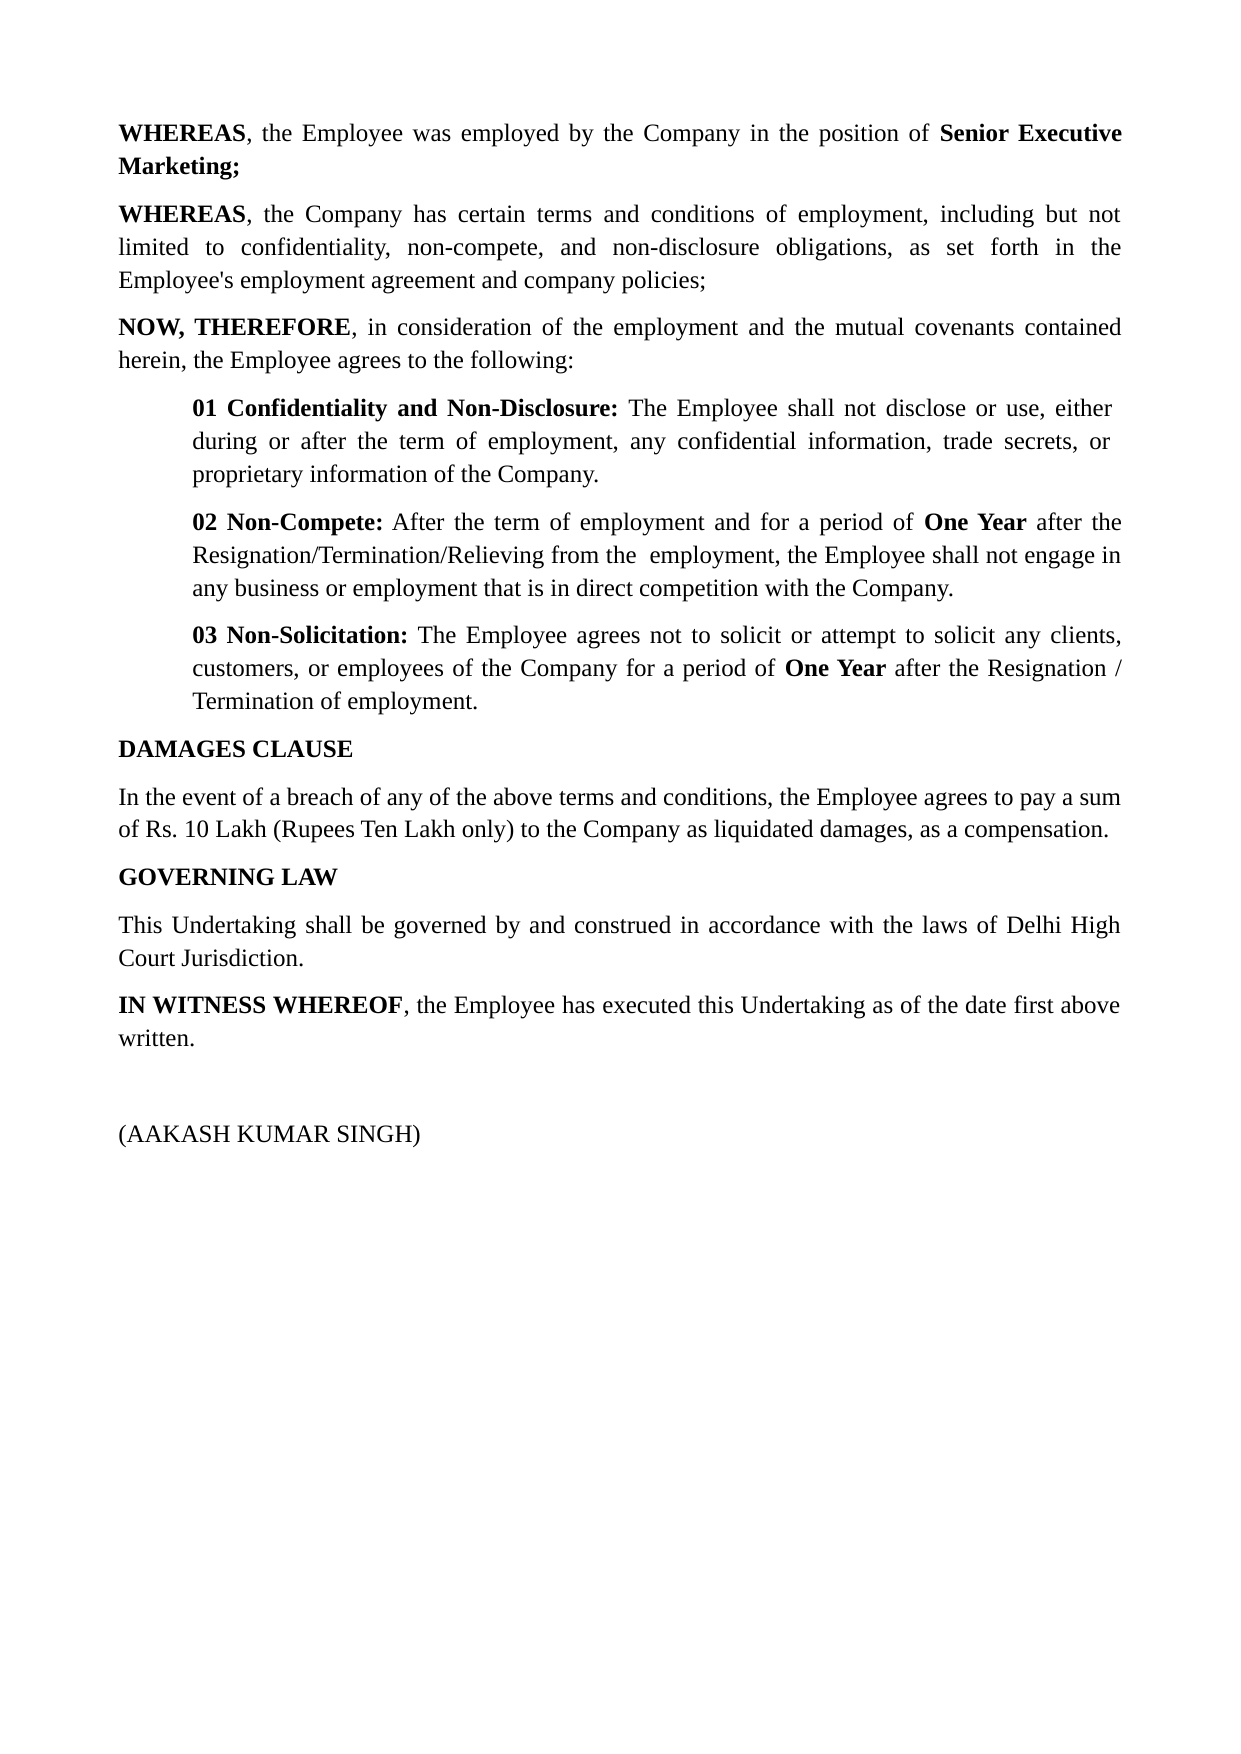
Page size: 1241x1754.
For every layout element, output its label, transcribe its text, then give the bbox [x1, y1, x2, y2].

text GOVERNING LAW [118, 862, 1122, 891]
list 02 Non-Compete: After the term of employment and for a period of One Year after the Resignation/Termination/Relieving from the employment, the Employee shall not engage in any business or employment that is in direct competition with the Company. [162, 507, 1122, 601]
text This Undertaking shall be governed by and construed in accordance with the laws of Delhi High Court Jurisdiction. [118, 910, 1122, 972]
text 01 Confidentiality and Non-Disclosure: The Employee shall not disclose or use, either during or after the term of employment, any confidential information, trade secrets, or proprietary information of the Company. [118, 393, 1122, 488]
text DAMAGES CLAUSE [118, 734, 1122, 763]
list 03 Non-Solicitation: The Employee agrees not to solicit or attempt to solicit any clients, customers, or employees of the Company for a period of One Year after the Resignation / Termination of employment. [162, 620, 1122, 715]
text In the event of a breach of any of the above terms and conditions, the Employee agrees to pay a sum of Rs. 10 Lakh (Rupees Ten Lakh only) to the Company as liquidated damages, as a compensation. [118, 782, 1122, 843]
text WHEREAS, the Company has certain terms and conditions of employment, including but not limited to confidentiality, non-compete, and non-disclosure obligations, as set forth in the Employee's employment agreement and company policies; [118, 199, 1122, 293]
text WHEREAS, the Employee was employed by the Company in the position of Senior Executive Marketing; [118, 118, 1122, 180]
text (AAKASH KUMAR SINGH) [118, 1119, 1122, 1147]
text IN WITNESS WHEREOF, the Employee has executed this Undertaking as of the date first above written. [118, 990, 1122, 1052]
text NOW, THEREFORE, in consideration of the employment and the mutual covenants contained herein, the Employee agrees to the following: [118, 312, 1122, 374]
